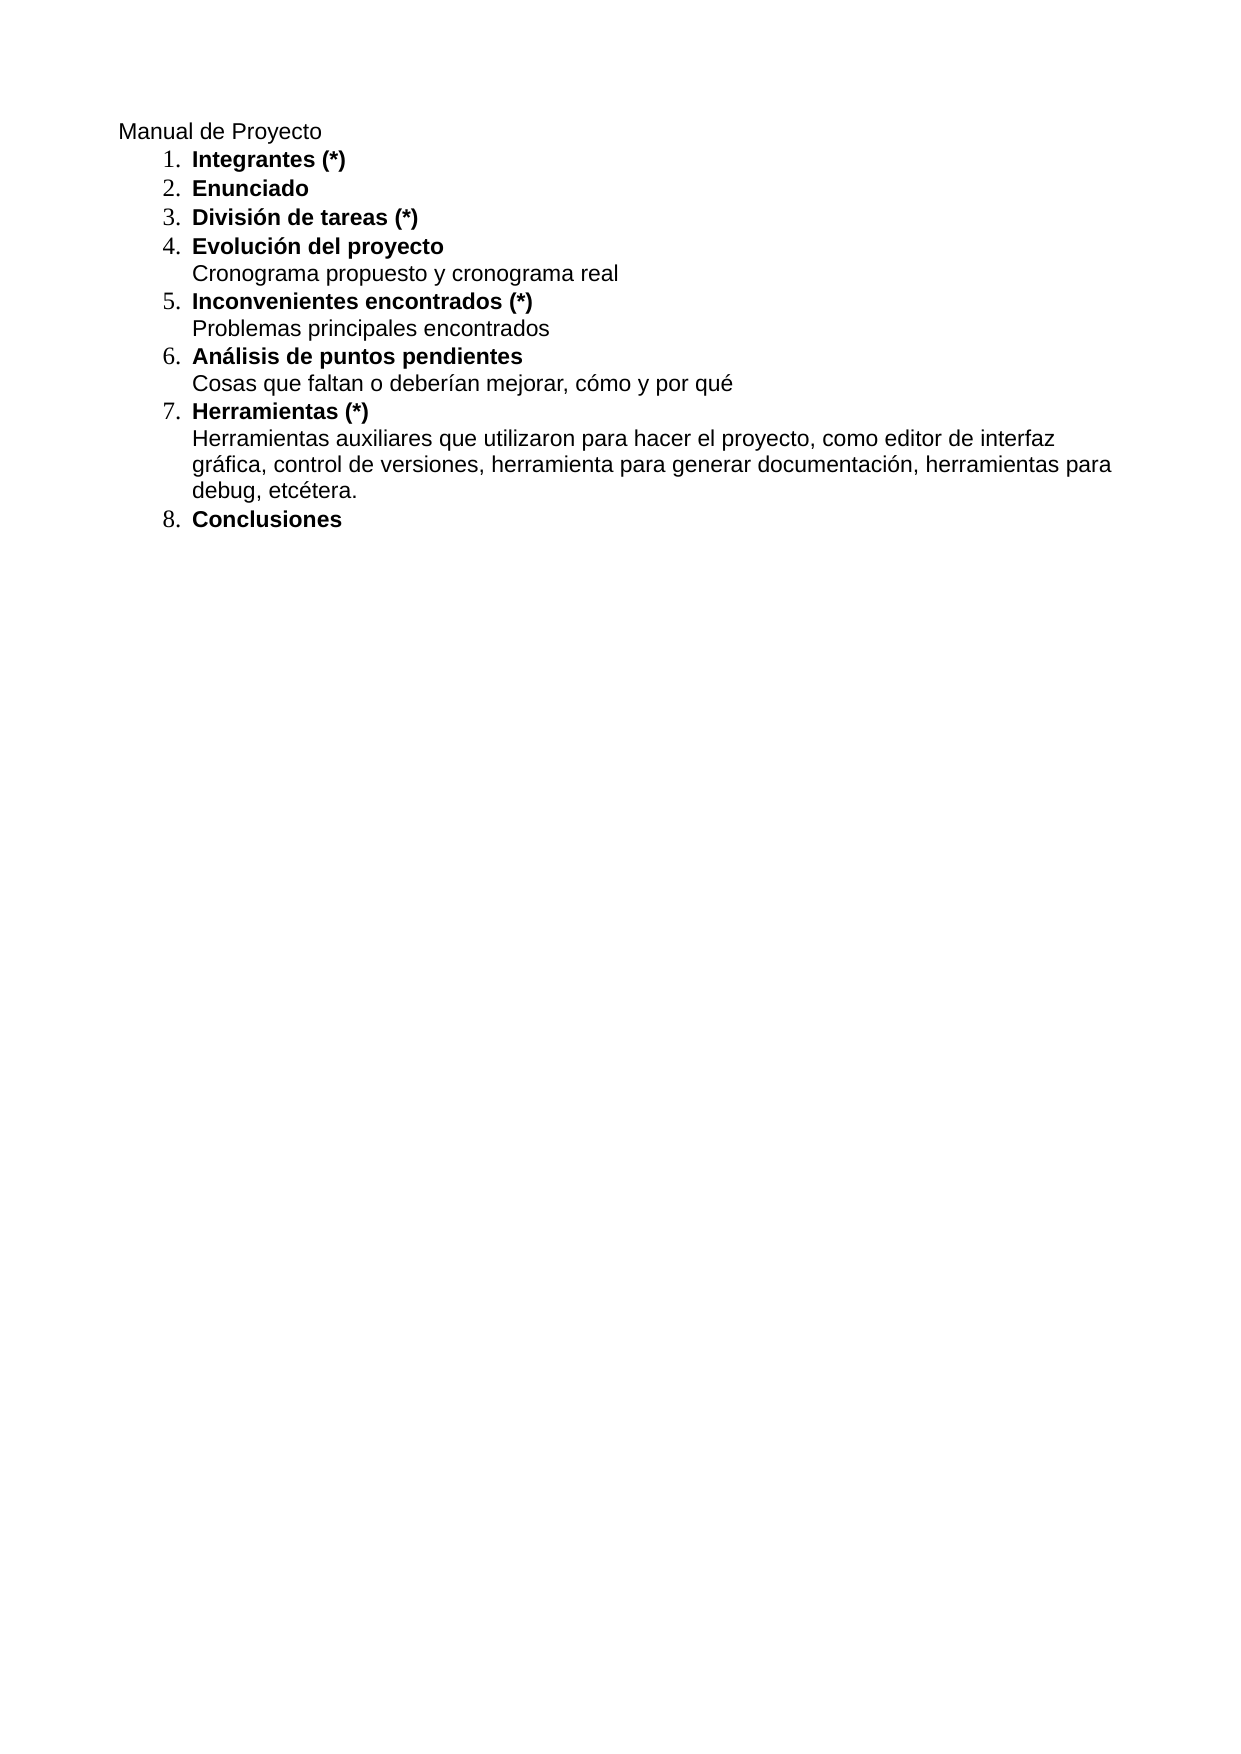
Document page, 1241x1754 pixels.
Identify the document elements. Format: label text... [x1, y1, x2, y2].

list Integrantes (*) [162, 144, 1122, 173]
text Manual de Proyecto [118, 118, 1122, 144]
list Inconvenientes encontrados (*) Problemas principales encontrados [162, 286, 1122, 341]
list Enunciado [162, 173, 1122, 202]
list Herramientas (*) Herramientas auxiliares que utilizaron para hacer el proyecto, como editor de interfaz gráfica, control de versiones, herramienta para generar documentación, herramientas para debug, etcétera. [162, 396, 1122, 504]
list Conclusiones [162, 504, 1122, 533]
list División de tareas (*) [162, 202, 1122, 231]
list Análisis de puntos pendientes Cosas que faltan o deberían mejorar, cómo y por qué [162, 341, 1122, 396]
list Evolución del proyecto Cronograma propuesto y cronograma real [162, 231, 1122, 286]
